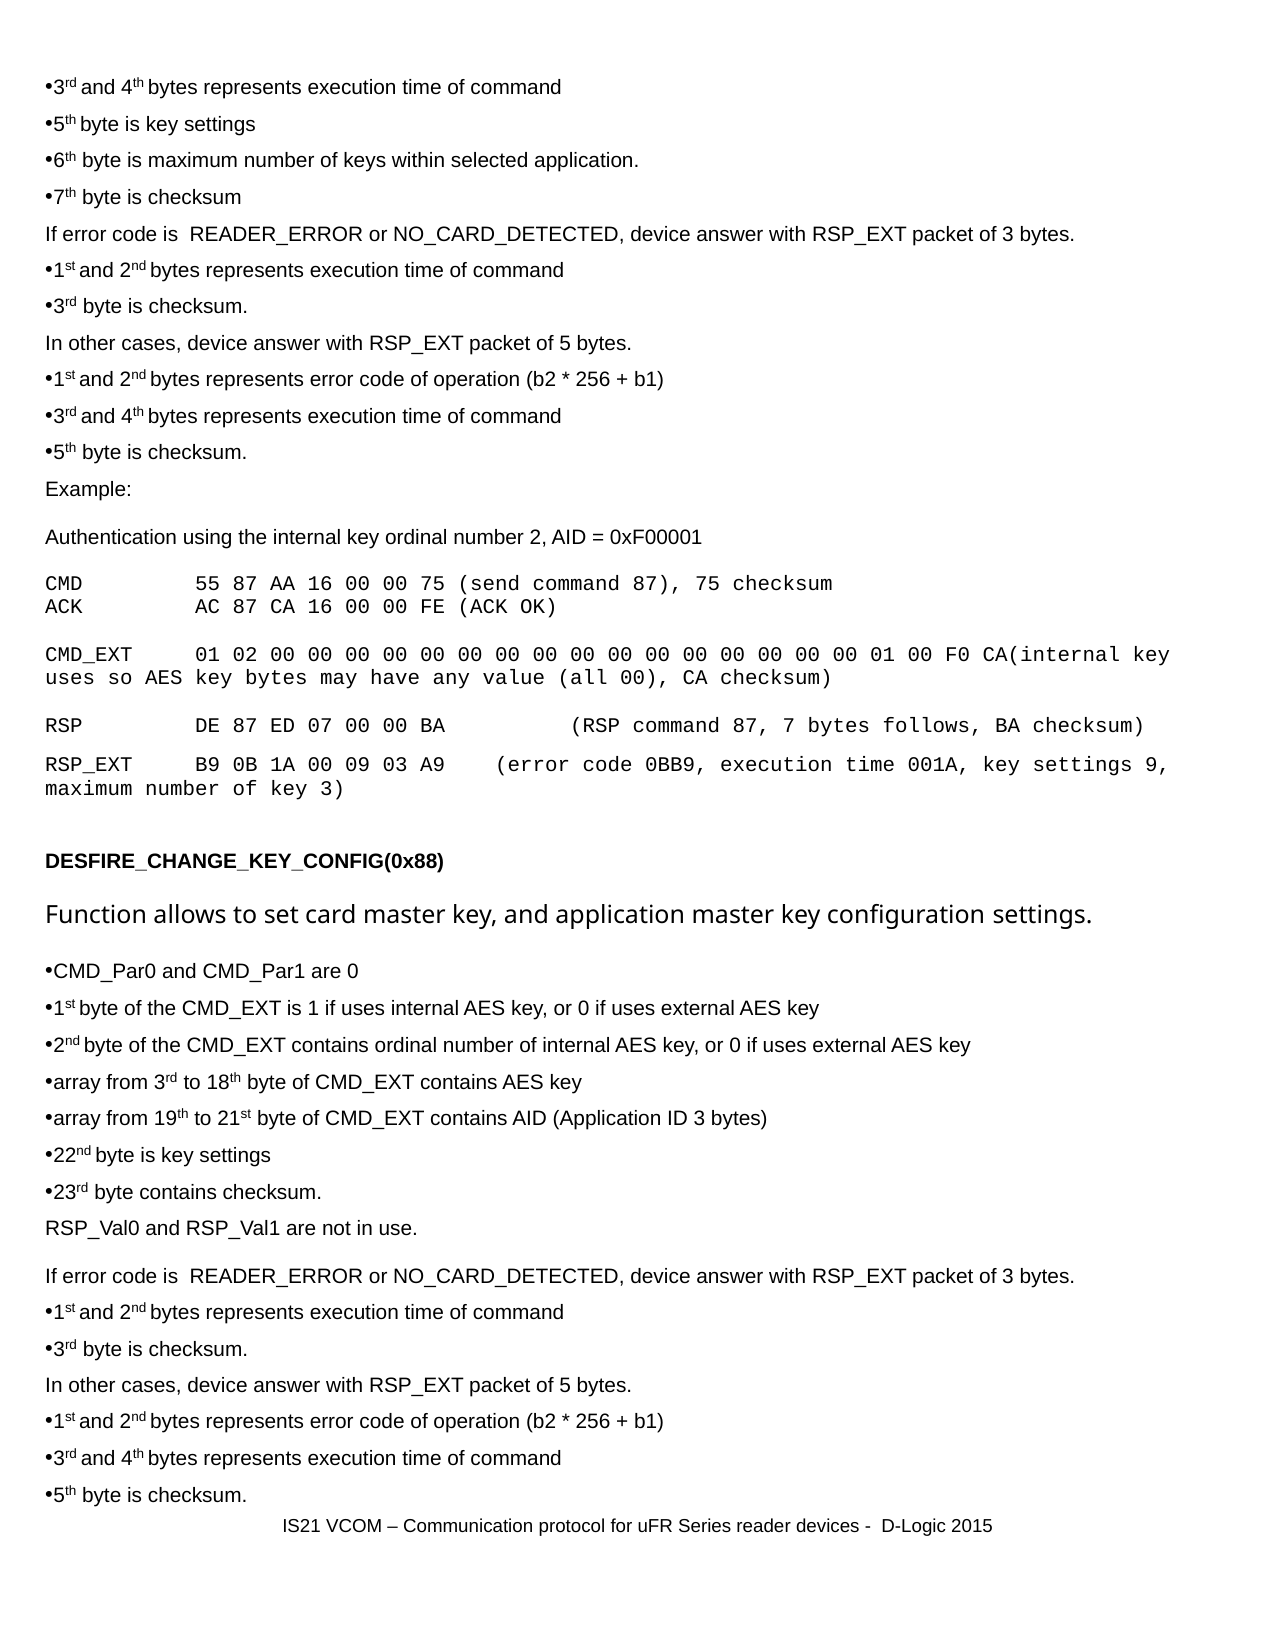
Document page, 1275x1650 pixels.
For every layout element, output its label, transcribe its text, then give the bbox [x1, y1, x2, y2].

text Function allows to set card master key, and application master key configuration settings. [45, 897, 1230, 931]
list array from 3rd to 18th byte of CMD_EXT contains AES key [45, 1069, 1230, 1094]
text ACK AC 87 CA 16 00 00 FE (ACK OK) [45, 596, 1230, 620]
list 22nd byte is key settings [45, 1143, 1230, 1167]
list 1st and 2nd bytes represents error code of operation (b2 * 256 + b1) [45, 367, 1230, 391]
list 3rd and 4th bytes represents execution time of command [45, 1446, 1230, 1470]
list 23rd byte contains checksum. [45, 1179, 1230, 1204]
text RSP DE 87 ED 07 00 00 BA (RSP command 87, 7 bytes follows, BA checksum) [45, 714, 1230, 738]
list 5th byte is checksum. [45, 440, 1230, 465]
list 1st and 2nd bytes represents execution time of command [45, 1300, 1230, 1324]
text CMD_EXT 01 02 00 00 00 00 00 00 00 00 00 00 00 00 00 00 00 00 01 00 F0 CA(internal key uses so AES key bytes may have any value (all 00), CA checksum) [45, 644, 1230, 691]
list array from 19th to 21st byte of CMD_EXT contains AID (Application ID 3 bytes) [45, 1106, 1230, 1131]
list 3rd byte is checksum. [45, 294, 1230, 319]
list 7th byte is checksum [45, 185, 1230, 209]
text Authentication using the internal key ordinal number 2, AID = 0xF00001 [45, 525, 1230, 549]
list 6th byte is maximum number of keys within selected application. [45, 148, 1230, 173]
list 1st and 2nd bytes represents execution time of command [45, 258, 1230, 282]
text DESFIRE_CHANGE_KEY_CONFIG(0x88) [45, 849, 1230, 873]
text CMD 55 87 AA 16 00 00 75 (send command 87), 75 checksum [45, 573, 1230, 596]
text In other cases, device answer with RSP_EXT packet of 5 bytes. [45, 331, 1230, 355]
text RSP_EXT B9 0B 1A 00 09 03 A9 (error code 0BB9, execution time 001A, key settings 9, maximum number of key 3) [45, 754, 1230, 802]
list 1st byte of the CMD_EXT is 1 if uses internal AES key, or 0 if uses external AES key [45, 996, 1230, 1021]
list 3rd and 4th bytes represents execution time of command [45, 403, 1230, 428]
list 3rd byte is checksum. [45, 1337, 1230, 1361]
text Example: [45, 477, 1230, 501]
list CMD_Par0 and CMD_Par1 are 0 [45, 959, 1230, 984]
list 3rd and 4th bytes represents execution time of command [45, 75, 1230, 99]
text If error code is READER_ERROR or NO_CARD_DETECTED, device answer with RSP_EXT packet of 3 bytes. [45, 1264, 1230, 1288]
text In other cases, device answer with RSP_EXT packet of 5 bytes. [45, 1373, 1230, 1397]
text RSP_Val0 and RSP_Val1 are not in use. [45, 1216, 1230, 1240]
list 5th byte is checksum. [45, 1483, 1230, 1507]
list 2nd byte of the CMD_EXT contains ordinal number of internal AES key, or 0 if uses external AES key [45, 1033, 1230, 1057]
list 1st and 2nd bytes represents error code of operation (b2 * 256 + b1) [45, 1409, 1230, 1434]
list 5th byte is key settings [45, 112, 1230, 136]
text If error code is READER_ERROR or NO_CARD_DETECTED, device answer with RSP_EXT packet of 3 bytes. [45, 222, 1230, 246]
